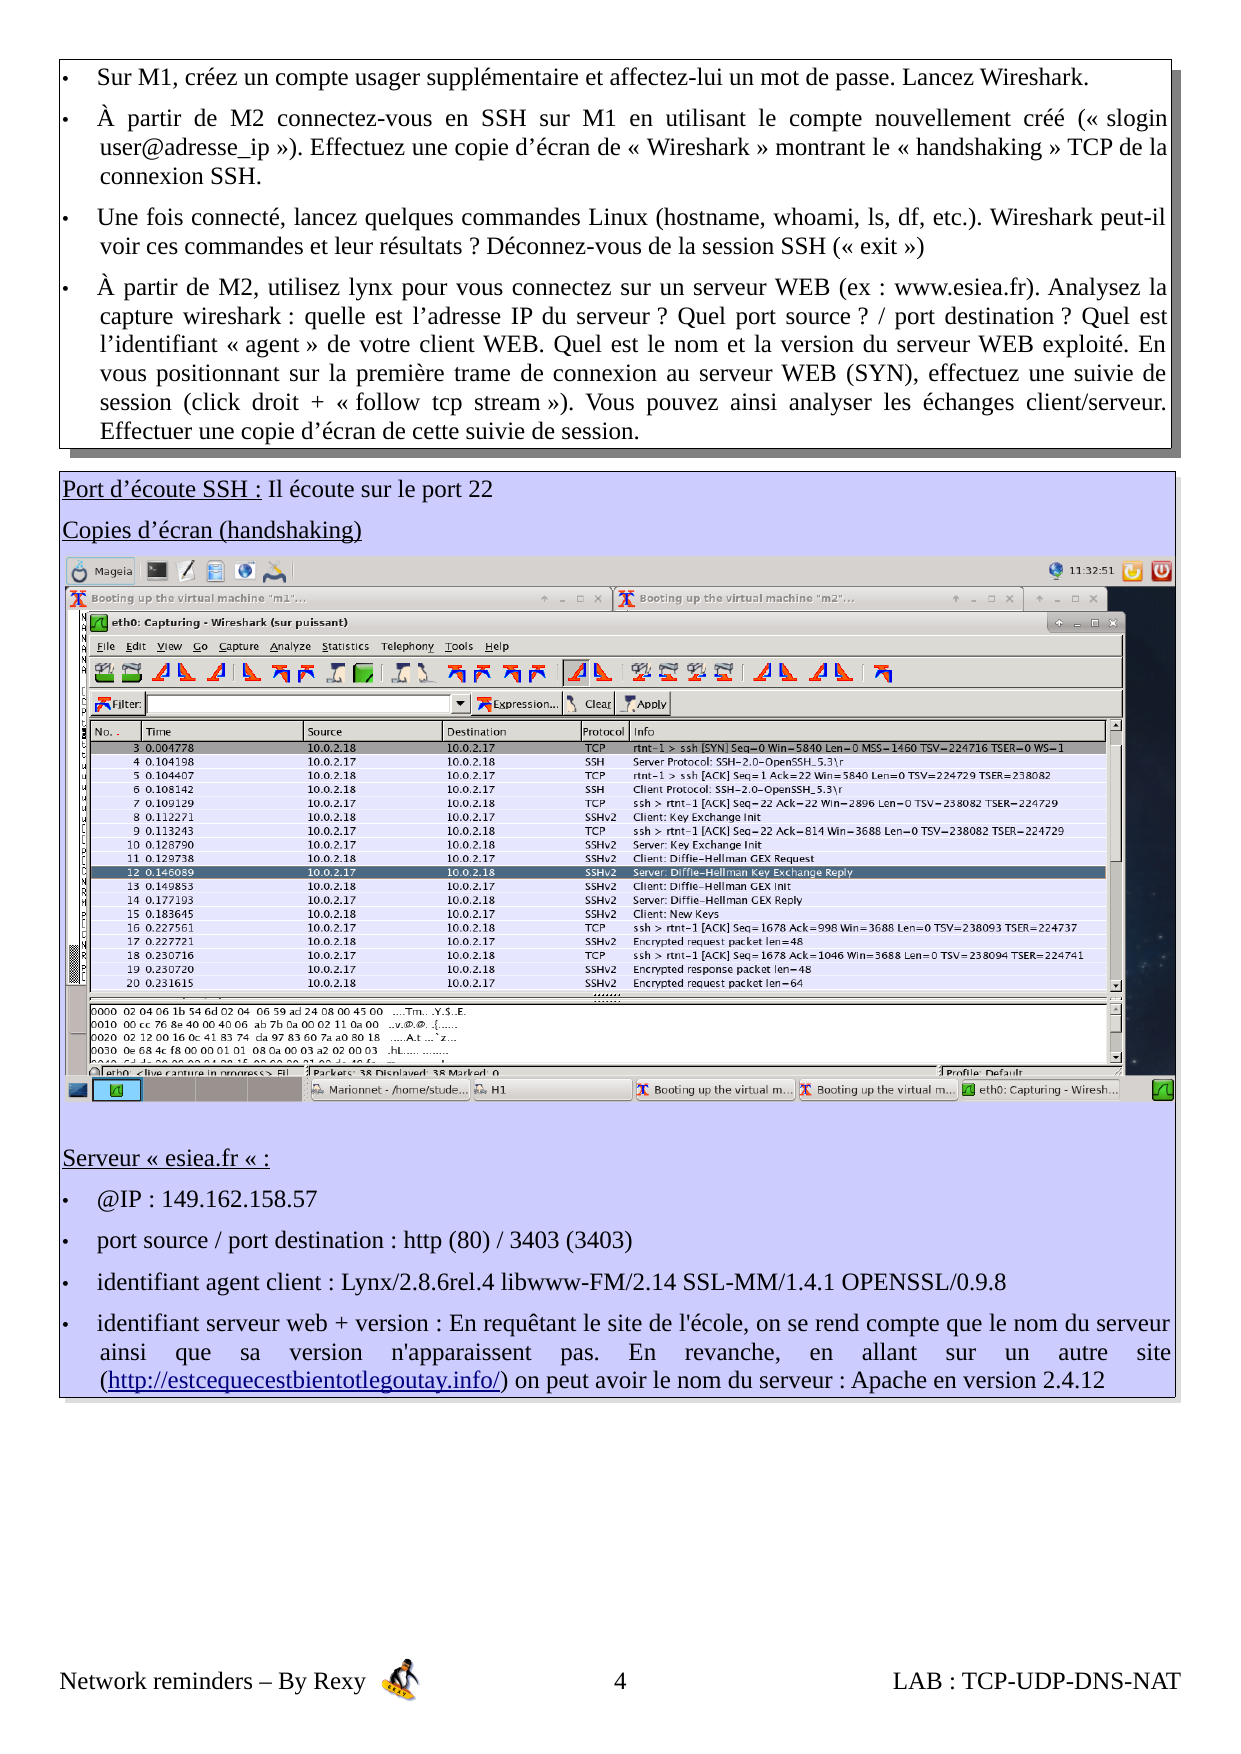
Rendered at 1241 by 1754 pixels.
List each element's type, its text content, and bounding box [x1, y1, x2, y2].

list port source / port destination : http (80) / 3403 (3403) [60, 1222, 1175, 1254]
list À partir de M2 connectez-vous en SSH sur M1 en utilisant le compte nouvellement créé (« slogin user@adresse_ip »). Effectuez une copie d’écran de « Wireshark » montrant le « handshaking » TCP de la connexion SSH. [60, 100, 1171, 189]
list Sur M1, créez un compte usager supplémentaire et affectez-lui un mot de passe. Lancez Wireshark. [60, 60, 1171, 91]
text Port d’écoute SSH : Il écoute sur le port 22 [60, 472, 1175, 502]
text Serveur « esiea.fr « : [60, 1140, 1175, 1172]
picture [381, 1658, 421, 1702]
list Une fois connecté, lancez quelques commandes Linux (hostname, whoami, ls, df, etc.). Wireshark peut-il voir ces commandes et leur résultats ? Déconnez-vous de la session SSH (« exit ») [60, 199, 1171, 259]
list À partir de M2, utilisez lynx pour vous connectez sur un serveur WEB (ex : www.esiea.fr). Analysez la capture wireshark : quelle est l’adresse IP du serveur ? Quel port source ? / port destination ? Quel est l’identifiant « agent » de votre client WEB. Quel est le nom et la version du serveur WEB exploité. En vous positionnant sur la première trame de connexion au serveur WEB (SYN), effectuez une suivie de session (click droit + « follow tcp stream »). Vous pouvez ainsi analyser les échanges client/serveur. Effectuer une copie d’écran de cette suivie de session. [60, 269, 1171, 448]
list identifiant serveur web + version : En requêtant le site de l'école, on se rend compte que le nom du serveur ainsi que sa version n'apparaissent pas. En revanche, en allant sur un autre site (http://estcequecestbientotlegoutay.info/) on peut avoir le nom du serveur : Apache en version 2.4.12 [60, 1305, 1175, 1397]
list @IP : 149.162.158.57 [60, 1181, 1175, 1213]
picture [65, 556, 1176, 1102]
text Copies d’écran (handshaking) [60, 512, 1175, 544]
list identifiant agent client : Lynx/2.8.6rel.4 libwww-FM/2.14 SSL-MM/1.4.1 OPENSSL/0.9.8 [60, 1263, 1175, 1295]
